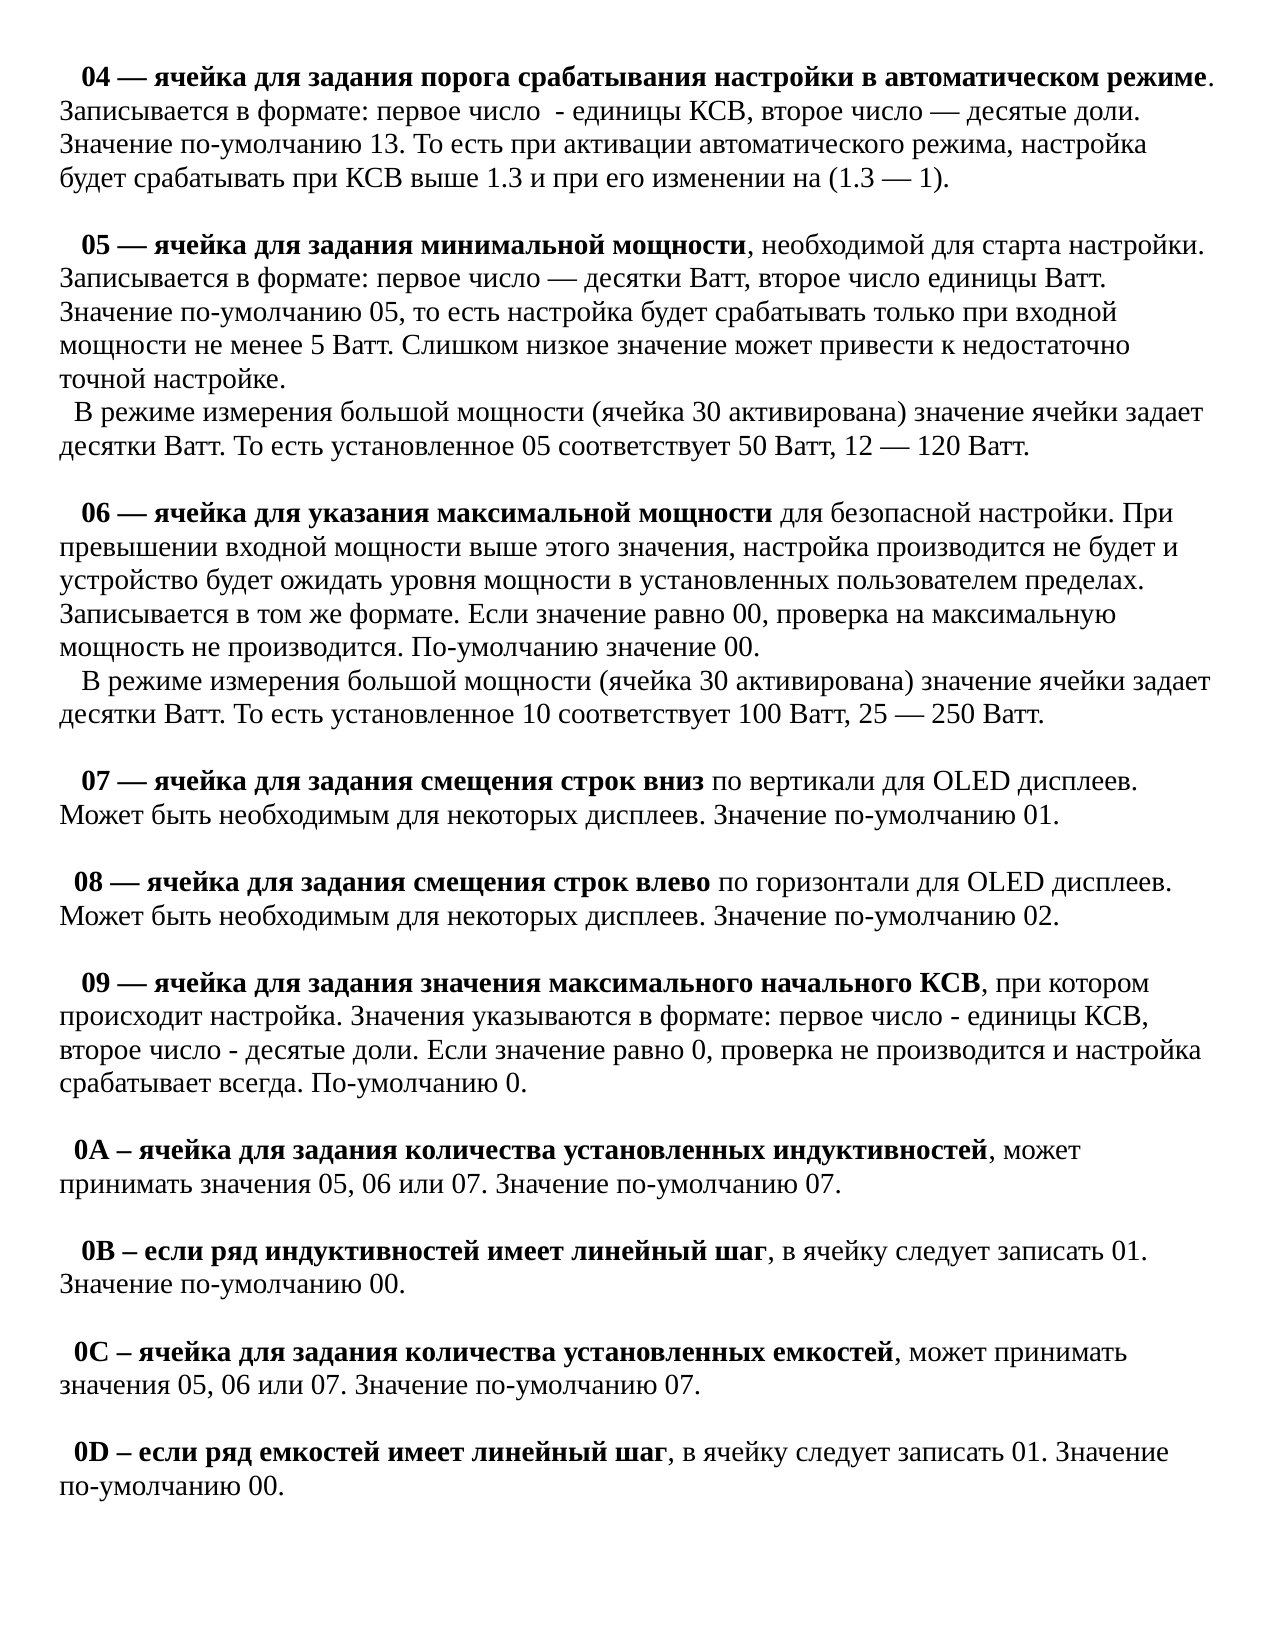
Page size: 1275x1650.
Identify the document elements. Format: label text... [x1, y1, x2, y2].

text Записывается в формате: первое число - единицы КСВ, второе число — десятые доли. Значение по-умолчанию 13. То есть при активации автоматического режима, настройка будет срабатывать при КСВ выше 1.3 и при его изменении на (1.3 — 1). [59, 93, 1216, 193]
text Записывается в формате: первое число — десятки Ватт, второе число единицы Ватт. Значение по-умолчанию 05, то есть настройка будет срабатывать только при входной мощности не менее 5 Ватт. Слишком низкое значение может привести к недостаточно точной настройке. В режиме измерения большой мощности (ячейка 30 активирована) значение ячейки задает десятки Ватт. То есть установленное 05 соответствует 50 Ватт, 12 — 120 Ватт. [59, 260, 1216, 462]
text В режиме измерения большой мощности (ячейка 30 активирована) значение ячейки задает десятки Ватт. То есть установленное 10 соответствует 100 Ватт, 25 — 250 Ватт. [59, 663, 1216, 730]
text 0С – ячейка для задания количества установленных емкостей, может принимать значения 05, 06 или 07. Значение по-умолчанию 07. [59, 1334, 1216, 1401]
text 0A – ячейка для задания количества установленных индуктивностей, может принимать значения 05, 06 или 07. Значение по-умолчанию 07. [59, 1132, 1216, 1199]
text 06 — ячейка для указания максимальной мощности для безопасной настройки. При превышении входной мощности выше этого значения, настройка производится не будет и устройство будет ожидать уровня мощности в установленных пользователем пределах. Записывается в том же формате. Если значение равно 00, проверка на максимальную мощность не производится. По-умолчанию значение 00. [59, 495, 1216, 663]
text 08 — ячейка для задания смещения строк влево по горизонтали для OLED дисплеев. Может быть необходимым для некоторых дисплеев. Значение по-умолчанию 02. [59, 864, 1216, 931]
text 05 — ячейка для задания минимальной мощности, необходимой для старта настройки. [59, 227, 1216, 260]
text 0B – если ряд индуктивностей имеет линейный шаг, в ячейку следует записать 01. Значение по-умолчанию 00. [59, 1233, 1216, 1300]
text 07 — ячейка для задания смещения строк вниз по вертикали для OLED дисплеев. Может быть необходимым для некоторых дисплеев. Значение по-умолчанию 01. [59, 763, 1216, 831]
text 0D – если ряд емкостей имеет линейный шаг, в ячейку следует записать 01. Значение по-умолчанию 00. [59, 1434, 1216, 1501]
text 04 — ячейка для задания порога срабатывания настройки в автоматическом режиме. [59, 59, 1216, 93]
text 09 — ячейка для задания значения максимального начального КСВ, при котором происходит настройка. Значения указываются в формате: первое число - единицы КСВ, второе число - десятые доли. Если значение равно 0, проверка не производится и настройка срабатывает всегда. По-умолчанию 0. [59, 965, 1216, 1099]
